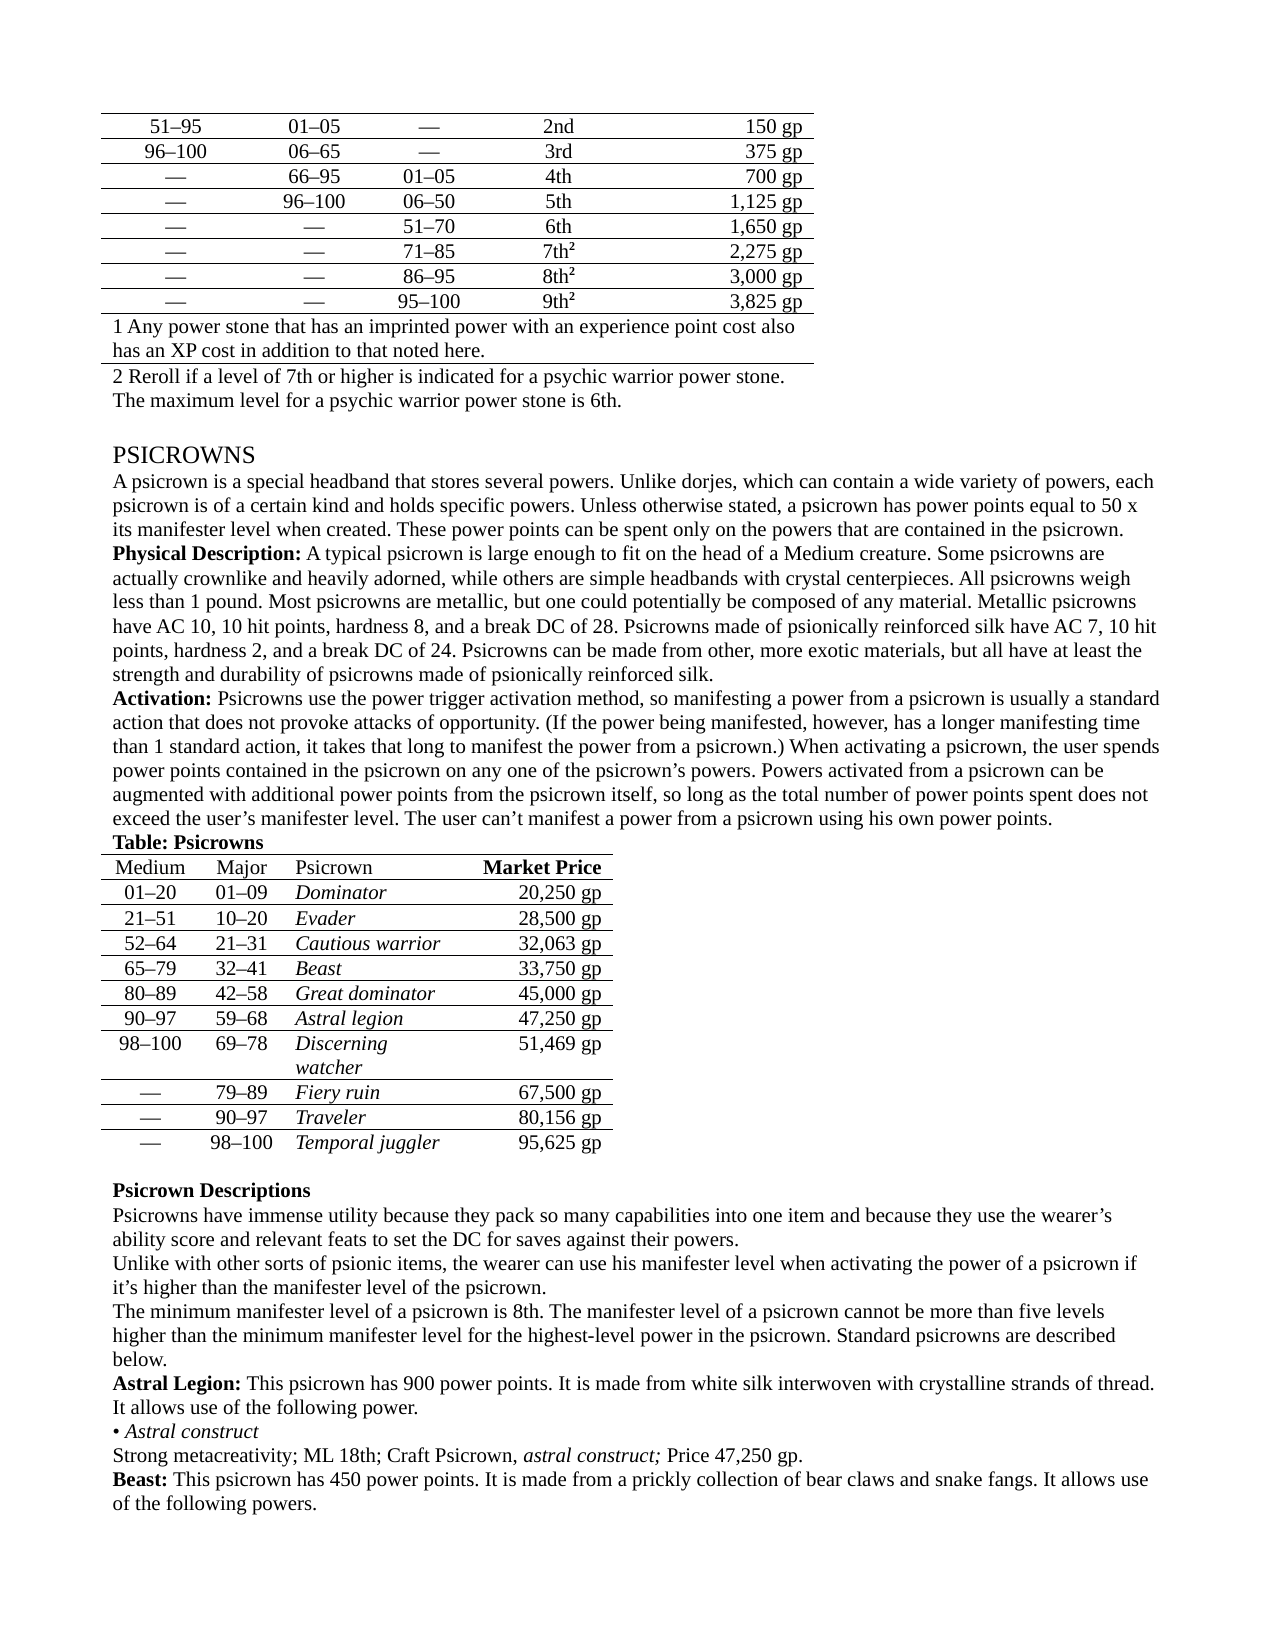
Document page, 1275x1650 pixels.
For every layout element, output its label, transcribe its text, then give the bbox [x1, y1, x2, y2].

text The minimum manifester level of a psicrown is 8th. The manifester level of a psicrown cannot be more than five levels higher than the minimum manifester level for the highest-level power in the psicrown. Standard psicrowns are described below. [112, 1299, 1162, 1371]
table_cell Cautious warrior [284, 931, 471, 954]
table_cell 59–68 [199, 1006, 284, 1030]
text Unlike with other sorts of psionic items, the wearer can use his manifester level when activating the power of a psicrown if it’s higher than the manifester level of the psicrown. [112, 1251, 1162, 1299]
table_cell 10–20 [199, 905, 284, 929]
table_cell — [378, 114, 479, 138]
text Astral Legion: This psicrown has 900 power points. It is made from white silk interwoven with crystalline strands of thread. It allows use of the following power. [112, 1371, 1162, 1419]
text Beast: This psicrown has 450 power points. It is made from a prickly collection of bear claws and snake fangs. It allows use of the following powers. [112, 1467, 1162, 1515]
table_cell 28,500 gp [471, 905, 613, 929]
table_cell 2,275 gp [638, 239, 813, 263]
table_cell — [101, 164, 250, 188]
table_cell 1,125 gp [638, 189, 813, 213]
table_cell 47,250 gp [471, 1006, 613, 1030]
subtitle Psicrown Descriptions [112, 1178, 1162, 1202]
table_cell — [101, 1105, 199, 1129]
table_cell 375 gp [638, 139, 813, 163]
table_cell 86–95 [378, 264, 479, 288]
table_cell 96–100 [250, 189, 378, 213]
table_cell 65–79 [101, 956, 199, 980]
table_cell 51–70 [378, 214, 479, 238]
table_cell 95,625 gp [471, 1130, 613, 1154]
table_cell 2 Reroll if a level of 7th or higher is indicated for a psychic warrior power stone. The maximum level for a psychic warrior power stone is 6th. [101, 364, 813, 412]
table_cell Traveler [284, 1105, 471, 1129]
text PSICROWNS [112, 440, 1162, 469]
table_cell 3rd [479, 139, 638, 163]
table_cell 51–95 [101, 114, 250, 138]
table_cell 80–89 [101, 981, 199, 1005]
table_cell Discerning watcher [284, 1031, 471, 1079]
table_header Table: Psicrowns [101, 830, 613, 854]
table_cell 33,750 gp [471, 956, 613, 980]
table_cell 98–100 [199, 1130, 284, 1154]
table_cell 96–100 [101, 139, 250, 163]
table_cell 52–64 [101, 931, 199, 954]
table_cell 01–20 [101, 880, 199, 904]
table_cell Fiery ruin [284, 1080, 471, 1104]
table_cell 01–09 [199, 880, 284, 904]
table_cell 71–85 [378, 239, 479, 263]
table_cell Psicrown [284, 855, 471, 879]
table_cell 6th [479, 214, 638, 238]
table_cell Great dominator [284, 981, 471, 1005]
table_cell 9th2 [479, 289, 638, 313]
table_cell 3,000 gp [638, 264, 813, 288]
table_cell Medium [101, 855, 199, 879]
table_cell — [250, 214, 378, 238]
table_cell 32–41 [199, 956, 284, 980]
table_cell 06–50 [378, 189, 479, 213]
table_cell — [250, 239, 378, 263]
text Psicrowns have immense utility because they pack so many capabilities into one item and because they use the wearer’s ability score and relevant feats to set the DC for saves against their powers. [112, 1202, 1162, 1251]
table_cell 150 gp [638, 114, 813, 138]
table_cell 1,650 gp [638, 214, 813, 238]
table_cell 01–05 [378, 164, 479, 188]
text Physical Description: A typical psicrown is large enough to fit on the head of a Medium creature. Some psicrowns are actually crownlike and heavily adorned, while others are simple headbands with crystal centerpieces. All psicrowns weigh less than 1 pound. Most psicrowns are metallic, but one could potentially be composed of any material. Metallic psicrowns have AC 10, 10 hit points, hardness 8, and a break DC of 28. Psicrowns made of psionically reinforced silk have AC 7, 10 hit points, hardness 2, and a break DC of 24. Psicrowns can be made from other, more exotic materials, but all have at least the strength and durability of psicrowns made of psionically reinforced silk. [112, 541, 1162, 686]
table_cell 42–58 [199, 981, 284, 1005]
table_cell 3,825 gp [638, 289, 813, 313]
table_cell — [101, 214, 250, 238]
table_cell Evader [284, 905, 471, 929]
text Activation: Psicrowns use the power trigger activation method, so manifesting a power from a psicrown is usually a standard action that does not provoke attacks of opportunity. (If the power being manifested, however, has a longer manifesting time than 1 standard action, it takes that long to manifest the power from a psicrown.) When activating a psicrown, the user spends power points contained in the psicrown on any one of the psicrown’s powers. Powers activated from a psicrown can be augmented with additional power points from the psicrown itself, so long as the total number of power points spent does not exceed the user’s manifester level. The user can’t manifest a power from a psicrown using his own power points. [112, 686, 1162, 830]
table_cell Astral legion [284, 1006, 471, 1030]
table_cell — [101, 264, 250, 288]
table_cell — [250, 264, 378, 288]
table_cell 20,250 gp [471, 880, 613, 904]
table_cell Temporal juggler [284, 1130, 471, 1154]
table_cell Market Price [471, 855, 613, 879]
table_cell — [378, 139, 479, 163]
table_cell — [250, 289, 378, 313]
text Strong metacreativity; ML 18th; Craft Psicrown, astral construct; Price 47,250 gp. [112, 1443, 1162, 1467]
table_cell 51,469 gp [471, 1031, 613, 1079]
table_cell 66–95 [250, 164, 378, 188]
table_cell — [101, 1080, 199, 1104]
table_cell 21–51 [101, 905, 199, 929]
table_cell 700 gp [638, 164, 813, 188]
table_cell 5th [479, 189, 638, 213]
table_cell 01–05 [250, 114, 378, 138]
table_cell 90–97 [101, 1006, 199, 1030]
table_cell — [101, 239, 250, 263]
table_cell 79–89 [199, 1080, 284, 1104]
table_cell 2nd [479, 114, 638, 138]
table_cell 8th2 [479, 264, 638, 288]
table_cell 95–100 [378, 289, 479, 313]
table_cell 7th2 [479, 239, 638, 263]
text A psicrown is a special headband that stores several powers. Unlike dorjes, which can contain a wide variety of powers, each psicrown is of a certain kind and holds specific powers. Unless otherwise stated, a psicrown has power points equal to 50 x its manifester level when created. These power points can be spent only on the powers that are contained in the psicrown. [112, 469, 1162, 541]
table_cell 98–100 [101, 1031, 199, 1079]
table_cell Beast [284, 956, 471, 980]
text • Astral construct [112, 1419, 1162, 1443]
table_cell — [101, 1130, 199, 1154]
table_cell 90–97 [199, 1105, 284, 1129]
table_cell 67,500 gp [471, 1080, 613, 1104]
table_cell 80,156 gp [471, 1105, 613, 1129]
table_cell — [101, 289, 250, 313]
table_cell 06–65 [250, 139, 378, 163]
table_cell 32,063 gp [471, 931, 613, 954]
table_cell Dominator [284, 880, 471, 904]
table_cell 69–78 [199, 1031, 284, 1079]
table_cell 45,000 gp [471, 981, 613, 1005]
table_cell Major [199, 855, 284, 879]
table_cell 1 Any power stone that has an imprinted power with an experience point cost also has an XP cost in addition to that noted here. [101, 314, 813, 362]
table_cell — [101, 189, 250, 213]
table_cell 4th [479, 164, 638, 188]
table_cell 21–31 [199, 931, 284, 954]
